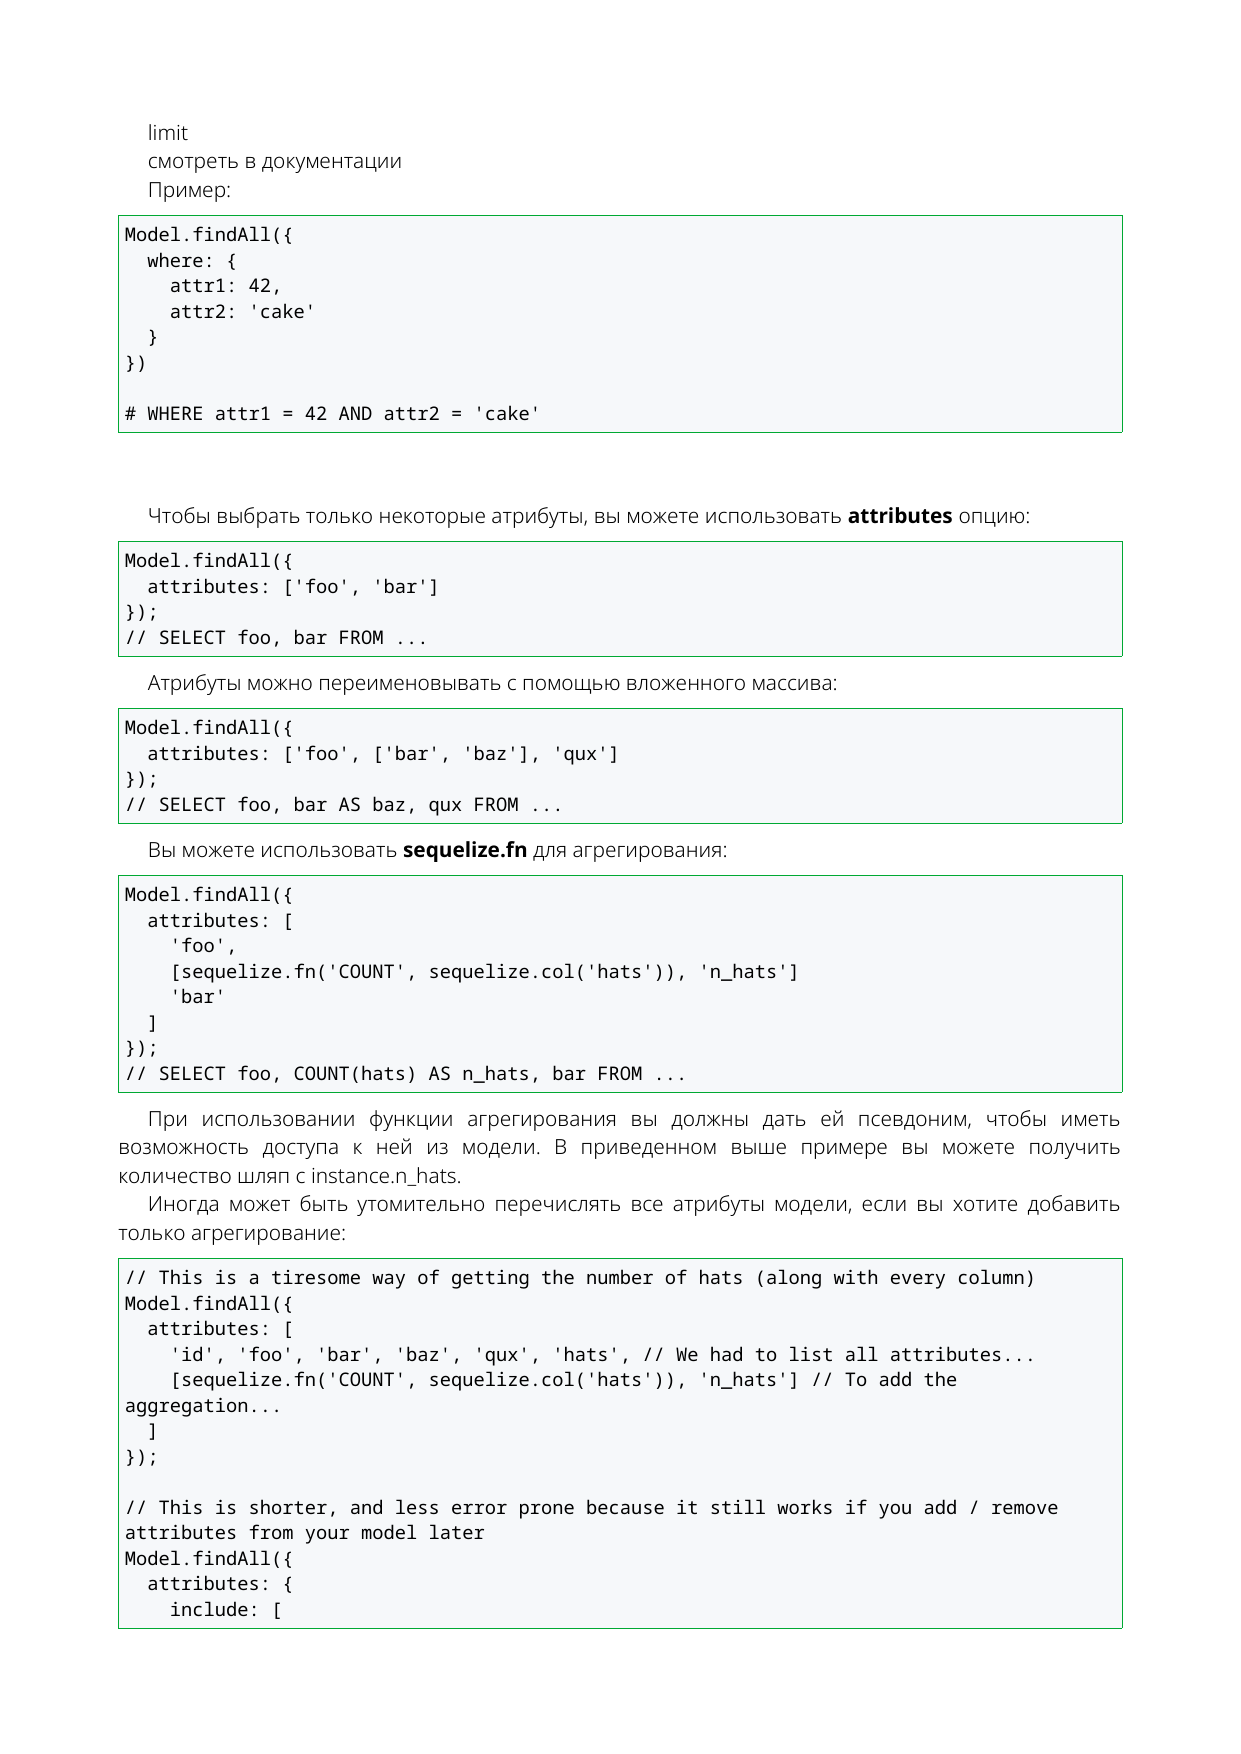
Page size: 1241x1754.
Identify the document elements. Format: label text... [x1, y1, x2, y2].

text [sequelize.fn('COUNT', sequelize.col('hats')), 'n_hats'] [119, 952, 1122, 977]
text attributes: ['foo', ['bar', 'baz'], 'qux'] [119, 734, 1122, 759]
text Чтобы выбрать только некоторые атрибуты, вы можете использовать attributes опцию: [118, 501, 1122, 529]
text Model.findAll({ [119, 216, 1122, 241]
text Пример: [118, 175, 1122, 203]
text } [119, 317, 1122, 343]
text смотреть в документации [118, 147, 1122, 175]
text Атрибуты можно переименовывать с помощью вложенного массива: [118, 668, 1122, 696]
text // This is a tiresome way of getting the number of hats (along with every column) [119, 1259, 1122, 1283]
text }); [119, 1028, 1122, 1054]
text Model.findAll({ [119, 1283, 1122, 1309]
text }) [119, 343, 1122, 368]
text Иногда может быть утомительно перечислять все атрибуты модели, если вы хотите добавить только агрегирование: [118, 1189, 1122, 1246]
text ] [119, 1003, 1122, 1028]
text 'bar' [119, 977, 1122, 1003]
text ] [119, 1411, 1122, 1437]
text Model.findAll({ [119, 542, 1122, 567]
text }); [119, 759, 1122, 785]
text // SELECT foo, bar AS baz, qux FROM ... [119, 785, 1122, 823]
text Вы можете использовать sequelize.fn для агрегирования: [118, 835, 1122, 863]
text }); [119, 1437, 1122, 1462]
text [sequelize.fn('COUNT', sequelize.col('hats')), 'n_hats'] // To add the aggregation... [119, 1360, 1122, 1411]
text attr1: 42, [119, 266, 1122, 292]
text attributes: { [119, 1564, 1122, 1590]
text attributes: ['foo', 'bar'] [119, 567, 1122, 592]
text where: { [119, 241, 1122, 266]
text 'foo', [119, 926, 1122, 952]
text attr2: 'cake' [119, 292, 1122, 317]
text Model.findAll({ [119, 876, 1122, 901]
text 'id', 'foo', 'bar', 'baz', 'qux', 'hats', // We had to list all attributes... [119, 1334, 1122, 1360]
text При использовании функции агрегирования вы должны дать ей псевдоним, чтобы иметь возможность доступа к ней из модели. В приведенном выше примере вы можете получить количество шляп с instance.n_hats. [118, 1104, 1122, 1189]
text attributes: [ [119, 901, 1122, 926]
text // SELECT foo, COUNT(hats) AS n_hats, bar FROM ... [119, 1054, 1122, 1092]
text Model.findAll({ [119, 1539, 1122, 1564]
text Model.findAll({ [119, 709, 1122, 734]
text }); [119, 592, 1122, 618]
text // SELECT foo, bar FROM ... [119, 618, 1122, 656]
text include: [ [119, 1590, 1122, 1628]
text attributes: [ [119, 1309, 1122, 1334]
text limit [118, 118, 1122, 147]
text // This is shorter, and less error prone because it still works if you add / remove attributes from your model later [119, 1488, 1122, 1539]
text # WHERE attr1 = 42 AND attr2 = 'cake' [119, 394, 1122, 432]
